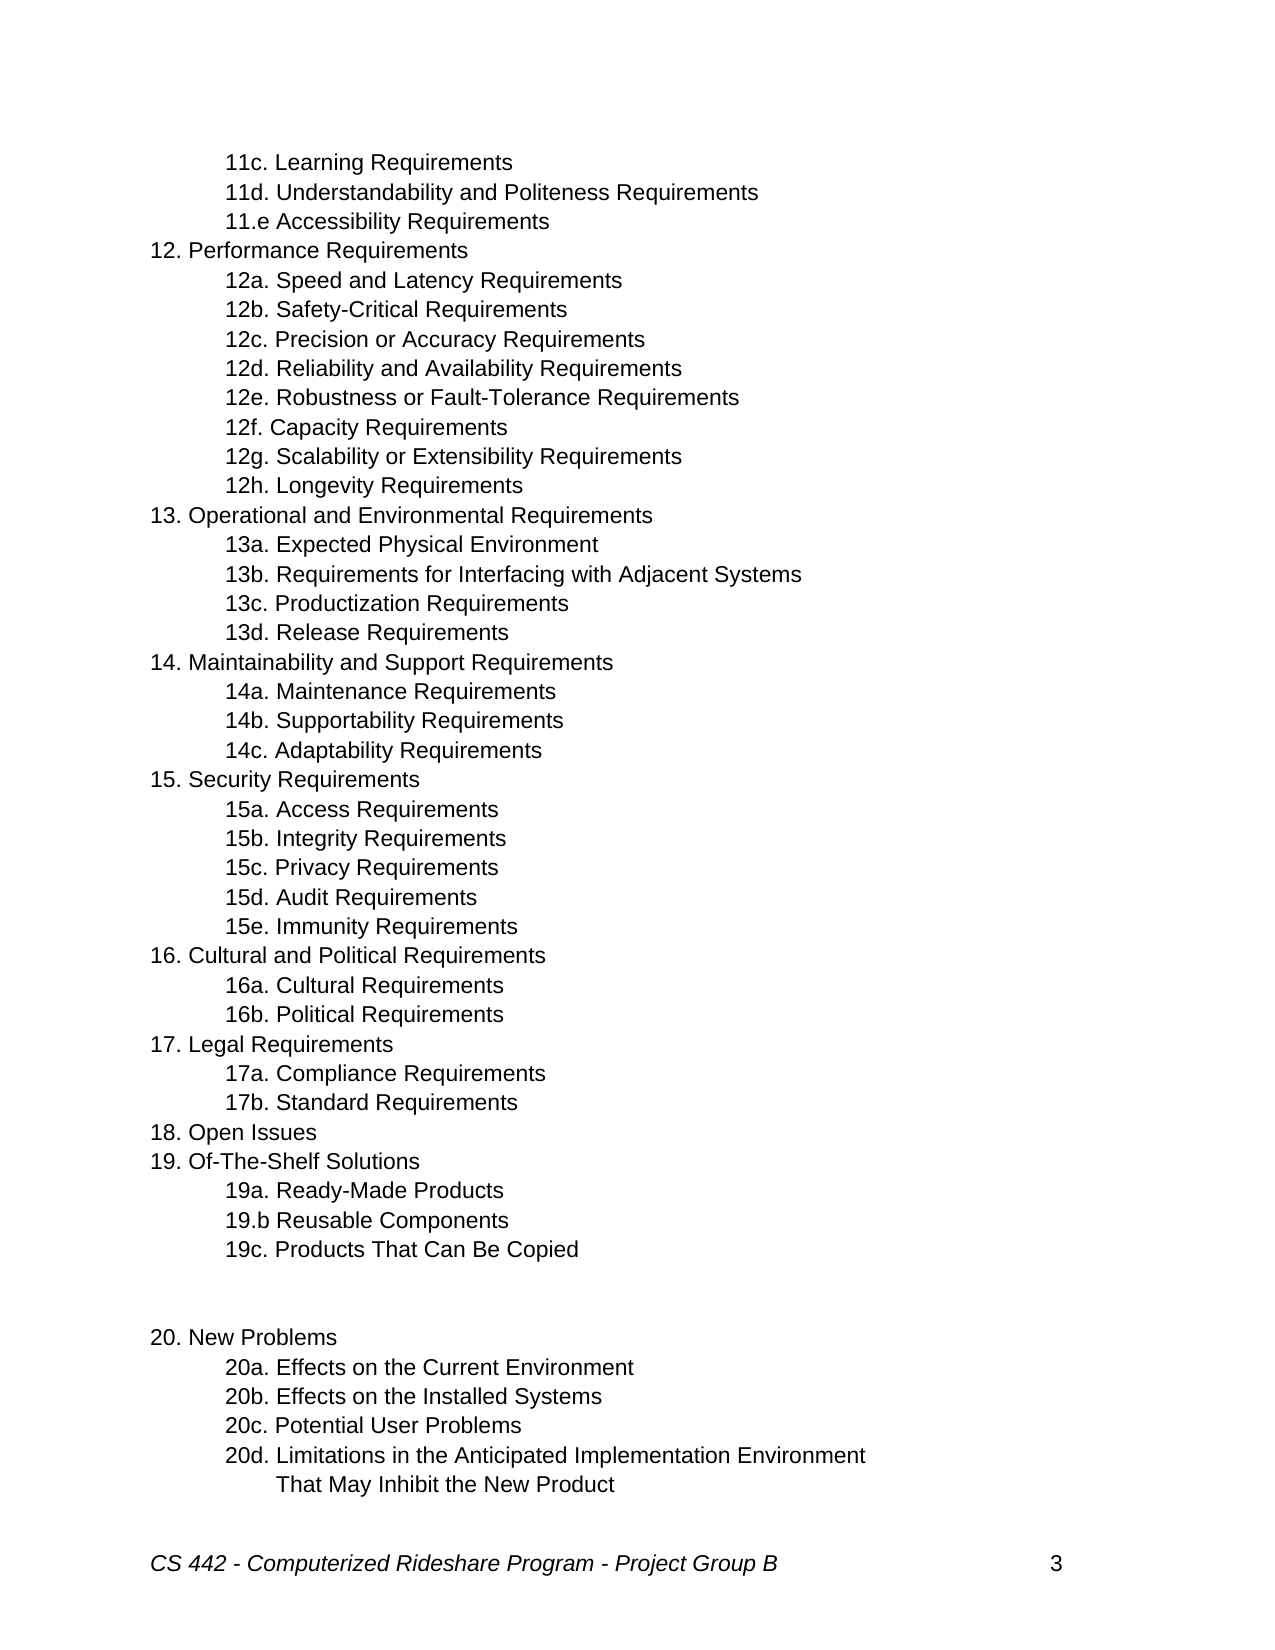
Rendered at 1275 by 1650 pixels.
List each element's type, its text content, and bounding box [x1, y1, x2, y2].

text 12f. Capacity Requirements [150, 414, 1125, 440]
text 17a. Compliance Requirements [150, 1061, 1125, 1086]
text 12h. Longevity Requirements [150, 473, 1125, 499]
text 16. Cultural and Political Requirements [150, 943, 1125, 969]
text 14a. Maintenance Requirements [150, 679, 1125, 704]
text 18. Open Issues [150, 1119, 1125, 1145]
text 20b. Effects on the Installed Systems [150, 1384, 1125, 1409]
text 17. Legal Requirements [150, 1031, 1125, 1057]
text 20. New Problems [150, 1325, 1125, 1351]
text 19. Of-The-Shelf Solutions [150, 1149, 1125, 1174]
text 12e. Robustness or Fault-Tolerance Requirements [150, 385, 1125, 411]
text 15b. Integrity Requirements [150, 826, 1125, 851]
text 14b. Supportability Requirements [150, 708, 1125, 734]
text 12c. Precision or Accuracy Requirements [150, 326, 1125, 352]
text 13c. Productization Requirements [150, 591, 1125, 616]
text 12b. Safety-Critical Requirements [150, 297, 1125, 322]
text 11d. Understandability and Politeness Requirements [150, 179, 1125, 205]
text 20a. Effects on the Current Environment [150, 1354, 1125, 1380]
text 13a. Expected Physical Environment [150, 532, 1125, 557]
text 14c. Adaptability Requirements [150, 737, 1125, 763]
text 20d. Limitations in the Anticipated Implementation Environment [150, 1442, 1125, 1468]
text 16b. Political Requirements [150, 1002, 1125, 1027]
text 16a. Cultural Requirements [150, 972, 1125, 998]
text 15d. Audit Requirements [150, 884, 1125, 910]
text 19a. Ready-Made Products [150, 1178, 1125, 1204]
text 15c. Privacy Requirements [150, 855, 1125, 881]
text 11c. Learning Requirements [150, 150, 1125, 176]
text 12a. Speed and Latency Requirements [150, 267, 1125, 293]
text 13d. Release Requirements [150, 620, 1125, 646]
text 17b. Standard Requirements [150, 1090, 1125, 1116]
text 12. Performance Requirements [150, 238, 1125, 264]
text 11.e Accessibility Requirements [150, 209, 1125, 234]
text 13. Operational and Environmental Requirements [150, 502, 1125, 528]
text 12d. Reliability and Availability Requirements [150, 356, 1125, 381]
text 15e. Immunity Requirements [150, 914, 1125, 939]
text 19c. Products That Can Be Copied [150, 1237, 1125, 1262]
text 19.b Reusable Components [150, 1207, 1125, 1233]
text 12g. Scalability or Extensibility Requirements [150, 444, 1125, 469]
text 15. Security Requirements [150, 767, 1125, 792]
text 13b. Requirements for Interfacing with Adjacent Systems [150, 561, 1125, 587]
text 15a. Access Requirements [150, 796, 1125, 822]
text 20c. Potential User Problems [150, 1413, 1125, 1439]
text 14. Maintainability and Support Requirements [150, 649, 1125, 675]
text That May Inhibit the New Product [150, 1472, 1125, 1497]
